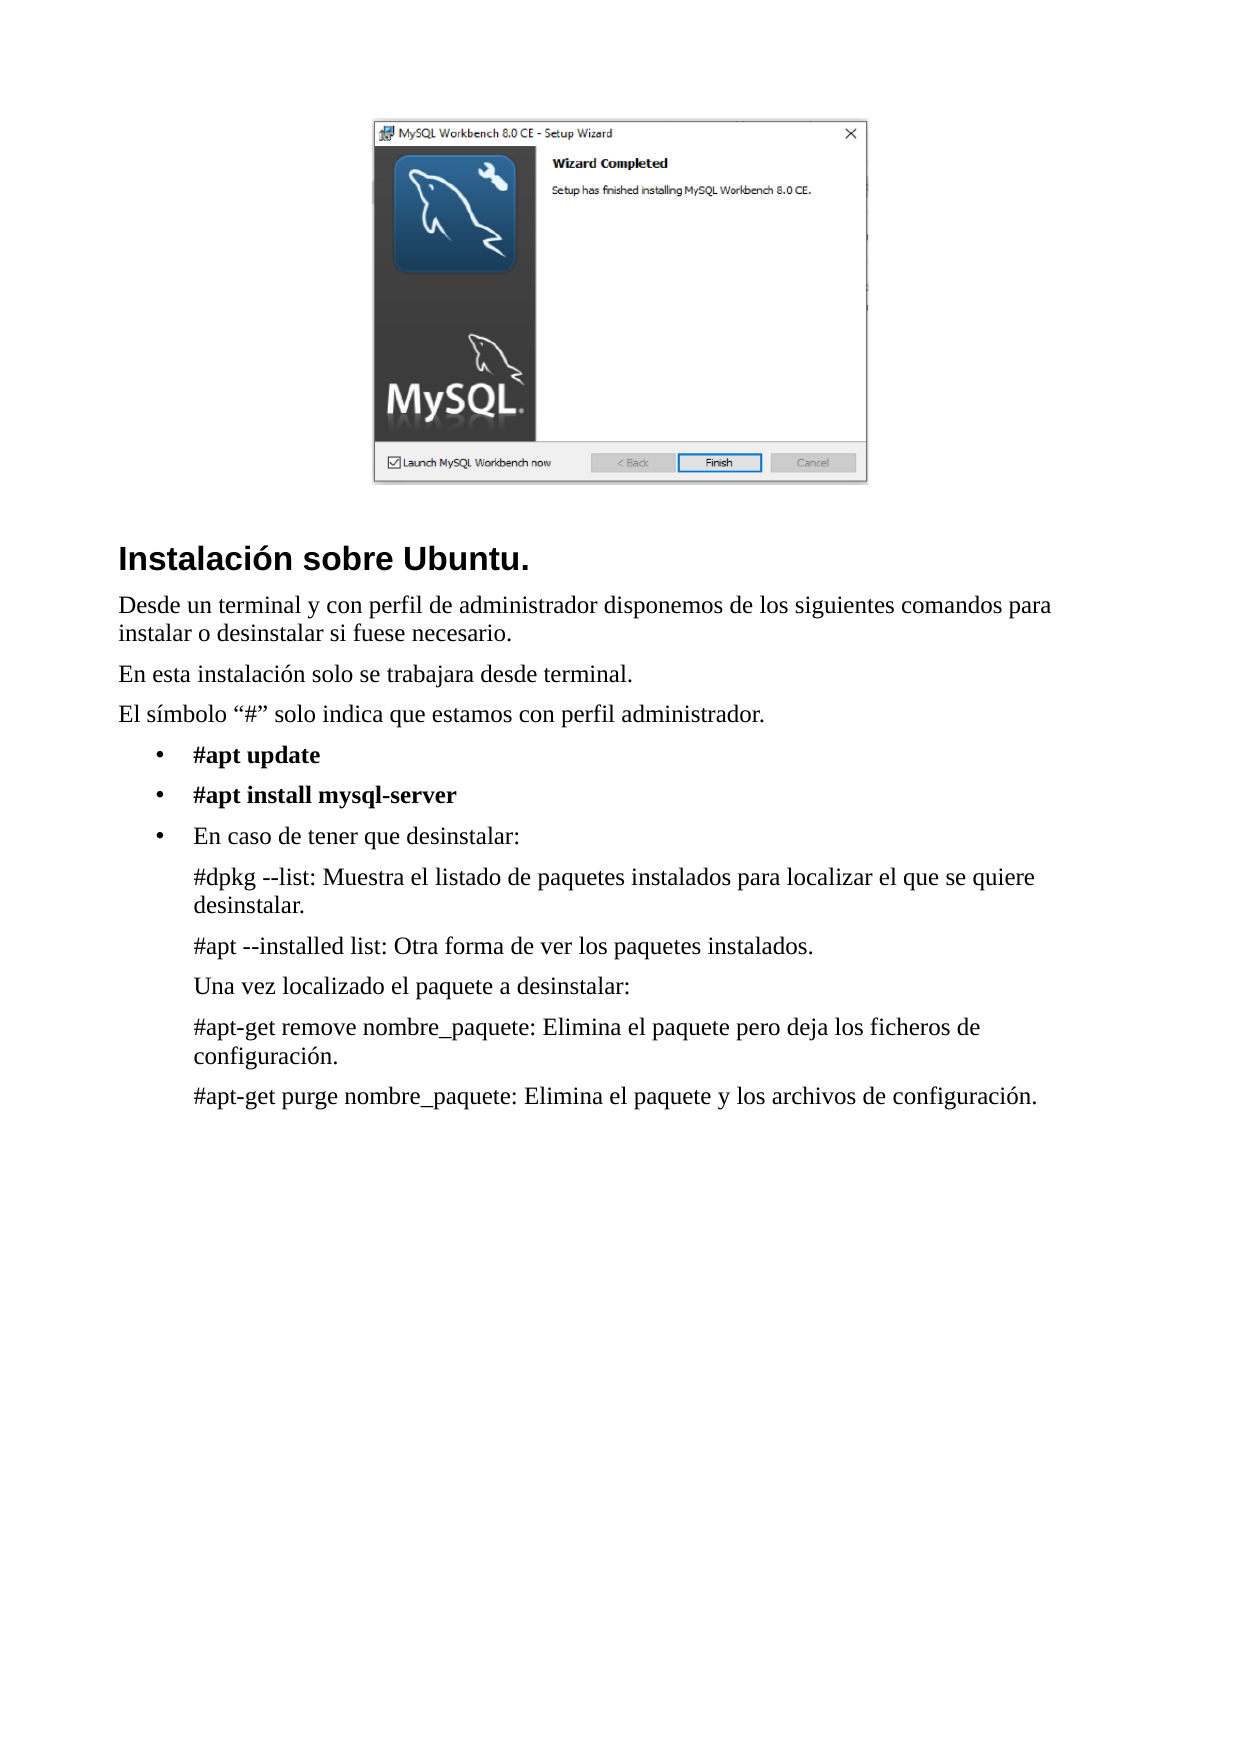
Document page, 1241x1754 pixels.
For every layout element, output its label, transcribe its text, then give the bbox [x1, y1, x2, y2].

list En caso de tener que desinstalar: [156, 821, 1122, 850]
text En esta instalación solo se trabajara desde terminal. [118, 659, 1122, 688]
text Una vez localizado el paquete a desinstalar: [193, 971, 1122, 1000]
text El símbolo “#” solo indica que estamos con perfil administrador. [118, 699, 1122, 728]
list #apt install mysql-server [156, 781, 1122, 809]
text #apt --installed list: Otra forma de ver los paquetes instalados. [193, 931, 1122, 960]
text Desde un terminal y con perfil de administrador disponemos de los siguientes comandos para instalar o desinstalar si fuese necesario. [118, 590, 1122, 647]
text #dpkg --list: Muestra el listado de paquetes instalados para localizar el que se quiere desinstalar. [193, 862, 1122, 919]
list #apt update [156, 740, 1122, 769]
text #apt-get remove nombre_paquete: Elimina el paquete pero deja los ficheros de configuración. [193, 1012, 1122, 1069]
text #apt-get purge nombre_paquete: Elimina el paquete y los archivos de configuración. [193, 1081, 1122, 1110]
subtitle Instalación sobre Ubuntu. [118, 539, 1122, 577]
